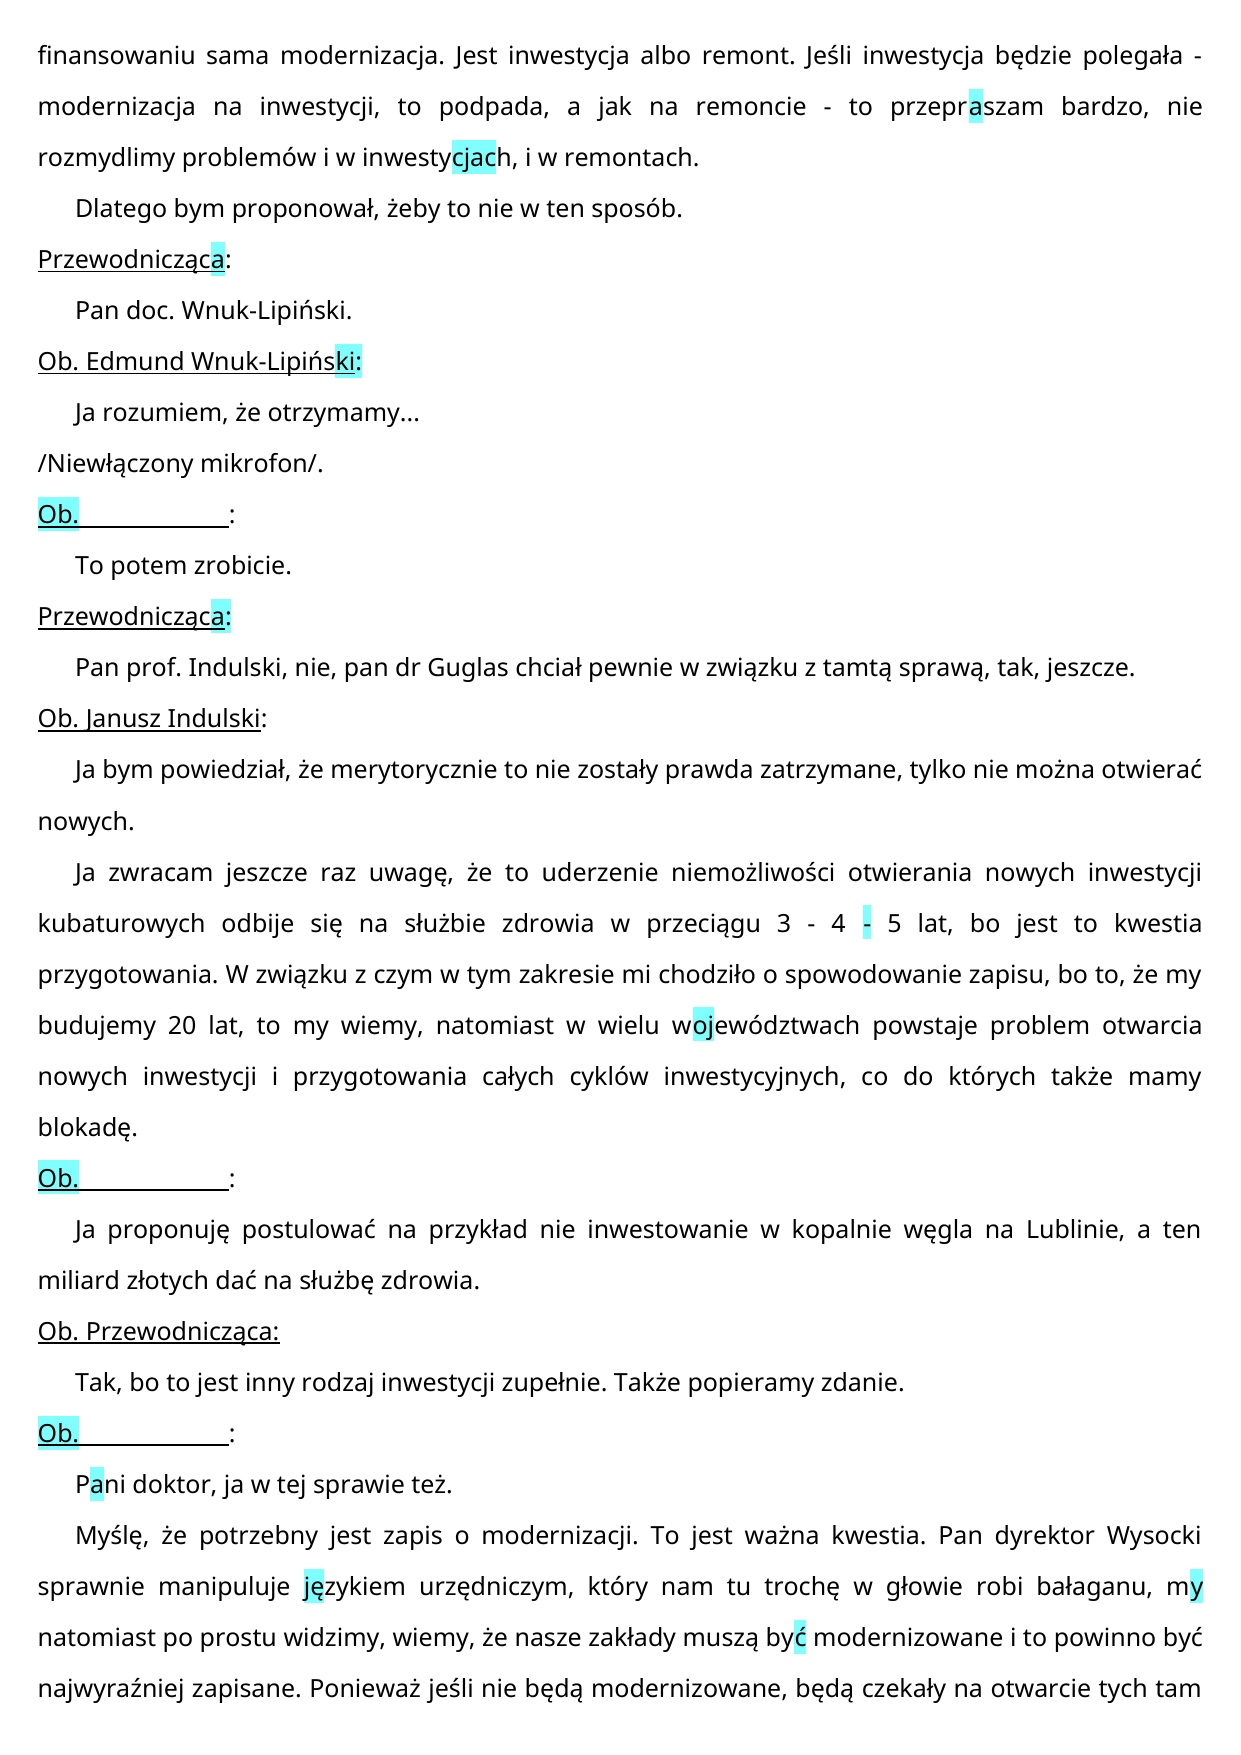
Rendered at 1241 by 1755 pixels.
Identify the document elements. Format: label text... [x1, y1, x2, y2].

text To potem zrobicie. [37, 548, 1203, 582]
text Myślę, że potrzebny jest zapis o modernizacji. To jest ważna kwestia. Pan dyrektor Wysocki sprawnie manipuluje językiem urzędniczym, który nam tu trochę w głowie robi bałaganu, my natomiast po prostu widzimy, wiemy, że nasze zakłady muszą być modernizowane i to powinno być najwyraźniej zapisane. Ponieważ jeśli nie będą modernizowane, będą czekały na otwarcie tych tam [37, 1518, 1203, 1705]
text Pan doc. Wnuk-Lipiński. [37, 293, 1203, 327]
text Ob. Janusz Indulski: [37, 701, 1203, 735]
text Tak, bo to jest inny rodzaj inwestycji zupełnie. Także popieramy zdanie. [37, 1364, 1203, 1399]
text Ob. : [37, 497, 1203, 531]
text Pani doktor, ja w tej sprawie też. [37, 1467, 1203, 1501]
text Ja rozumiem, że otrzymamy... [37, 395, 1203, 429]
text Ob. Przewodnicząca: [37, 1313, 1203, 1348]
text Przewodnicząca: [37, 242, 1203, 276]
text Ob. Edmund Wnuk-Lipiński: [37, 344, 1203, 378]
text Ob. : [37, 1416, 1203, 1450]
text Pan prof. Indulski, nie, pan dr Guglas chciał pewnie w związku z tamtą sprawą, tak, jeszcze. [37, 650, 1203, 684]
text Ja zwracam jeszcze raz uwagę, że to uderzenie niemożliwości otwierania nowych inwestycji kubaturowych odbije się na służbie zdrowia w przeciągu 3 - 4 - 5 lat, bo jest to kwestia przygotowania. W związku z czym w tym zakresie mi chodziło o spowodowanie zapisu, bo to, że my budujemy 20 lat, to my wiemy, natomiast w wielu województwach powstaje problem otwarcia nowych inwestycji i przygotowania całych cyklów inwestycyjnych, co do których także mamy blokadę. [37, 854, 1203, 1143]
text Ja bym powiedział, że merytorycznie to nie zostały prawda zatrzymane, tylko nie można otwierać nowych. [37, 752, 1203, 837]
text Przewodnicząca: [37, 599, 1203, 633]
text Dlatego bym proponował, żeby to nie w ten sposób. [37, 191, 1203, 225]
text /Niewłączony mikrofon/. [37, 446, 1203, 480]
text Ob. : [37, 1160, 1203, 1194]
text finansowaniu sama modernizacja. Jest inwestycja albo remont. Jeśli inwestycja będzie polegała - modernizacja na inwestycji, to podpada, a jak na remoncie - to przepraszam bardzo, nie rozmydlimy problemów i w inwestycjach, i w remontach. [37, 37, 1203, 174]
text Ja proponuję postulować na przykład nie inwestowanie w kopalnie węgla na Lublinie, a ten miliard złotych dać na służbę zdrowia. [37, 1211, 1203, 1297]
